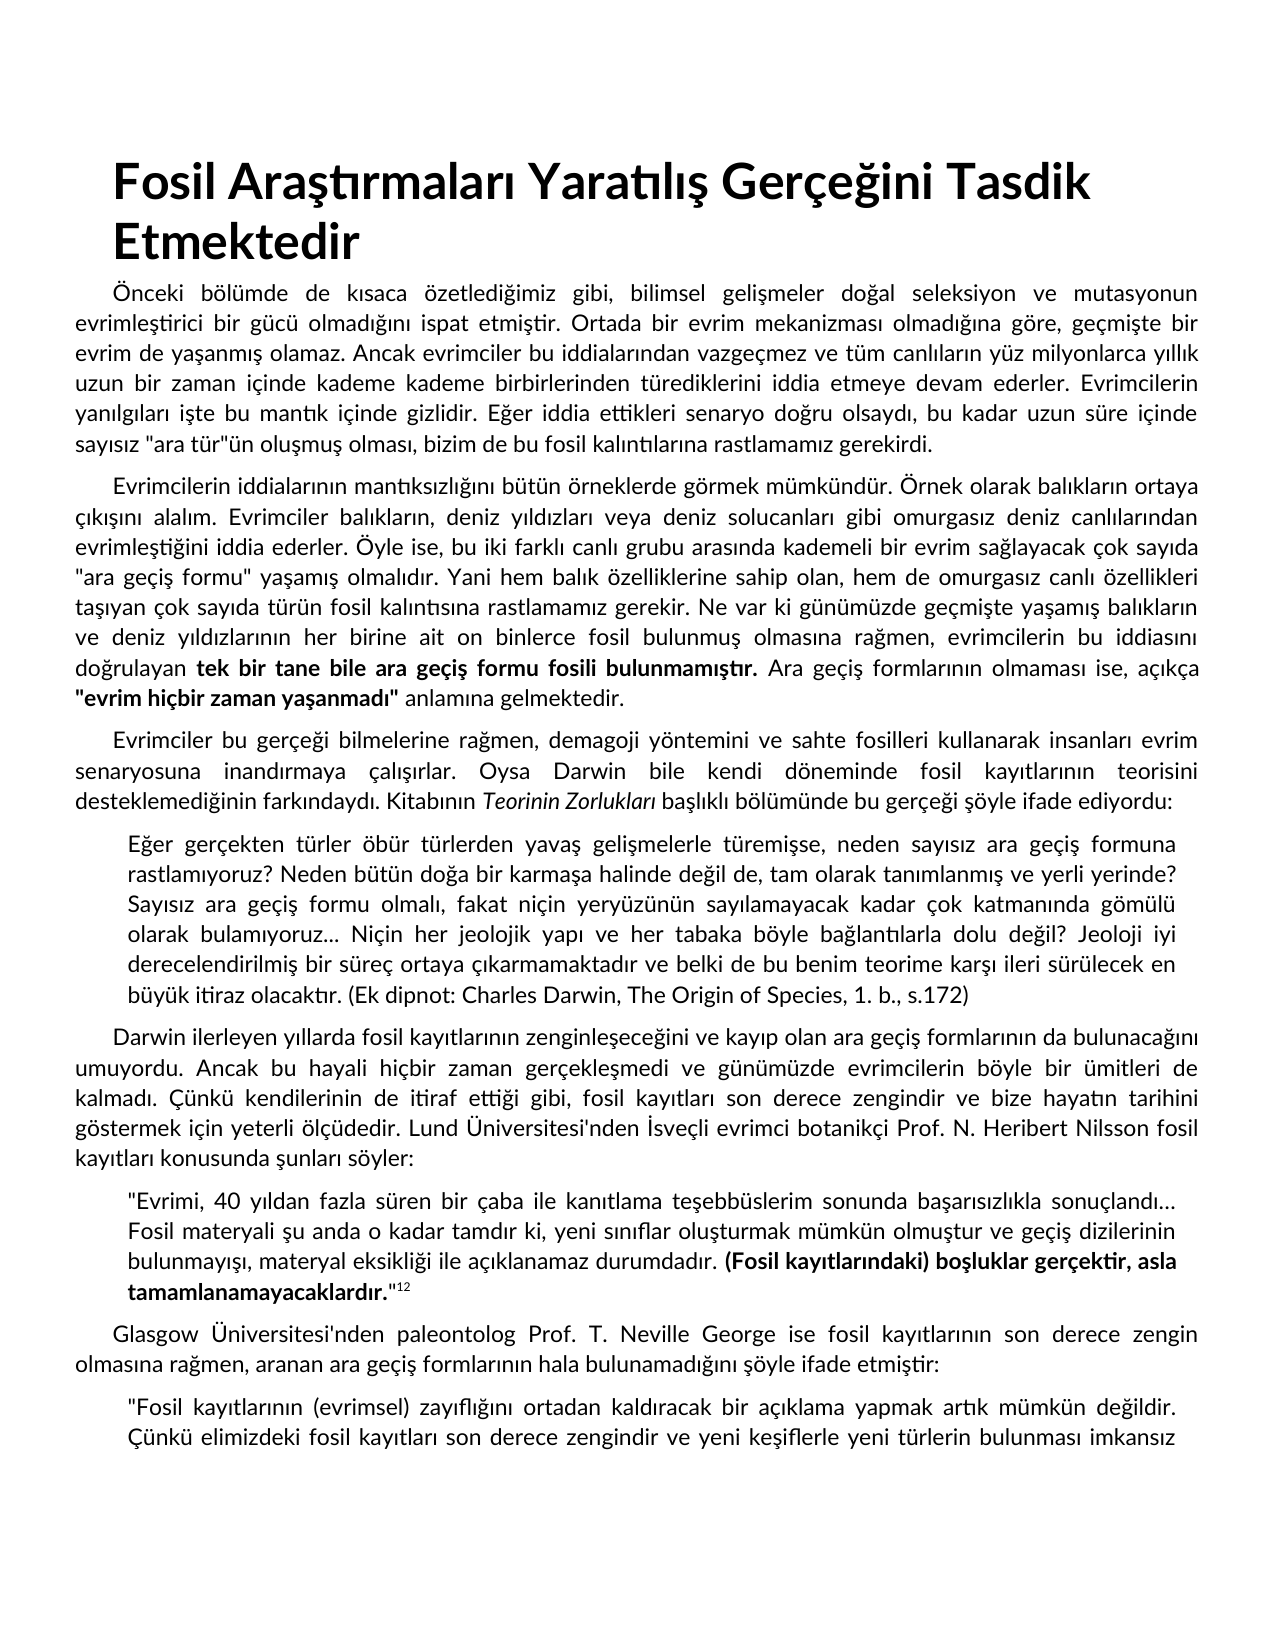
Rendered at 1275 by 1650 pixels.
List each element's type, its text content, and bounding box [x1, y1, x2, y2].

text Evrimciler bu gerçeği bilmelerine rağmen, demagoji yöntemini ve sahte fosilleri kullanarak insanları evrim senaryosuna inandırmaya çalışırlar. Oysa Darwin bile kendi döneminde fosil kayıtlarının teorisini desteklemediğinin farkındaydı. Kitabının Teorinin Zorlukları başlıklı bölümünde bu gerçeği şöyle ifade ediyordu: [75, 726, 1200, 814]
text Önceki bölümde de kısaca özetlediğimiz gibi, bilimsel gelişmeler doğal seleksiyon ve mutasyonun evrimleştirici bir gücü olmadığını ispat etmiştir. Ortada bir evrim mekanizması olmadığına göre, geçmişte bir evrim de yaşanmış olamaz. Ancak evrimciler bu iddialarından vazgeçmez ve tüm canlıların yüz milyonlarca yıllık uzun bir zaman içinde kademe kademe birbirlerinden türediklerini iddia etmeye devam ederler. Evrimcilerin yanılgıları işte bu mantık içinde gizlidir. Eğer iddia ettikleri senaryo doğru olsaydı, bu kadar uzun süre içinde sayısız "ara tür"ün oluşmuş olması, bizim de bu fosil kalıntılarına rastlamamız gerekirdi. [75, 278, 1200, 457]
text Glasgow Üniversitesi'nden paleontolog Prof. T. Neville George ise fosil kayıtlarının son derece zengin olmasına rağmen, aranan ara geçiş formlarının hala bulunamadığını şöyle ifade etmiştir: [75, 1320, 1200, 1378]
text "Fosil kayıtlarının (evrimsel) zayıflığını ortadan kaldıracak bir açıklama yapmak artık mümkün değildir. Çünkü elimizdeki fosil kayıtları son derece zengindir ve yeni keşiflerle yeni türlerin bulunması imkansız [127, 1393, 1177, 1451]
text Eğer gerçekten türler öbür türlerden yavaş gelişmelerle türemişse, neden sayısız ara geçiş formuna rastlamıyoruz? Neden bütün doğa bir karmaşa halinde değil de, tam olarak tanımlanmış ve yerli yerinde? Sayısız ara geçiş formu olmalı, fakat niçin yeryüzünün sayılamayacak kadar çok katmanında gömülü olarak bulamıyoruz... Niçin her jeolojik yapı ve her tabaka böyle bağlantılarla dolu değil? Jeoloji iyi derecelendirilmiş bir süreç ortaya çıkarmamaktadır ve belki de bu benim teorime karşı ileri sürülecek en büyük itiraz olacaktır. (Ek dipnot: Charles Darwin, The Origin of Species, 1. b., s.172) [127, 829, 1177, 1008]
text "Evrimi, 40 yıldan fazla süren bir çaba ile kanıtlama teşebbüslerim sonunda başarısızlıkla sonuçlandı… Fosil materyali şu anda o kadar tamdır ki, yeni sınıflar oluşturmak mümkün olmuştur ve geçiş dizilerinin bulunmayışı, materyal eksikliği ile açıklanamaz durumdadır. (Fosil kayıtlarındaki) boşluklar gerçektir, asla tamamlanamayacaklardır."12 [127, 1187, 1177, 1305]
text Evrimcilerin iddialarının mantıksızlığını bütün örneklerde görmek mümkündür. Örnek olarak balıkların ortaya çıkışını alalım. Evrimciler balıkların, deniz yıldızları veya deniz solucanları gibi omurgasız deniz canlılarından evrimleştiğini iddia ederler. Öyle ise, bu iki farklı canlı grubu arasında kademeli bir evrim sağlayacak çok sayıda "ara geçiş formu" yaşamış olmalıdır. Yani hem balık özelliklerine sahip olan, hem de omurgasız canlı özellikleri taşıyan çok sayıda türün fosil kalıntısına rastlamamız gerekir. Ne var ki günümüzde geçmişte yaşamış balıkların ve deniz yıldızlarının her birine ait on binlerce fosil bulunmuş olmasına rağmen, evrimcilerin bu iddiasını doğrulayan tek bir tane bile ara geçiş formu fosili bulunmamıştır. Ara geçiş formlarının olmaması ise, açıkça "evrim hiçbir zaman yaşanmadı" anlamına gelmektedir. [75, 472, 1200, 711]
subtitle Fosil Araştırmaları Yaratılış Gerçeğini Tasdik Etmektedir [112, 150, 1200, 270]
text Darwin ilerleyen yıllarda fosil kayıtlarının zenginleşeceğini ve kayıp olan ara geçiş formlarının da bulunacağını umuyordu. Ancak bu hayali hiçbir zaman gerçekleşmedi ve günümüzde evrimcilerin böyle bir ümitleri de kalmadı. Çünkü kendilerinin de itiraf ettiği gibi, fosil kayıtları son derece zengindir ve bize hayatın tarihini göstermek için yeterli ölçüdedir. Lund Üniversitesi'nden İsveçli evrimci botanikçi Prof. N. Heribert Nilsson fosil kayıtları konusunda şunları söyler: [75, 1023, 1200, 1171]
